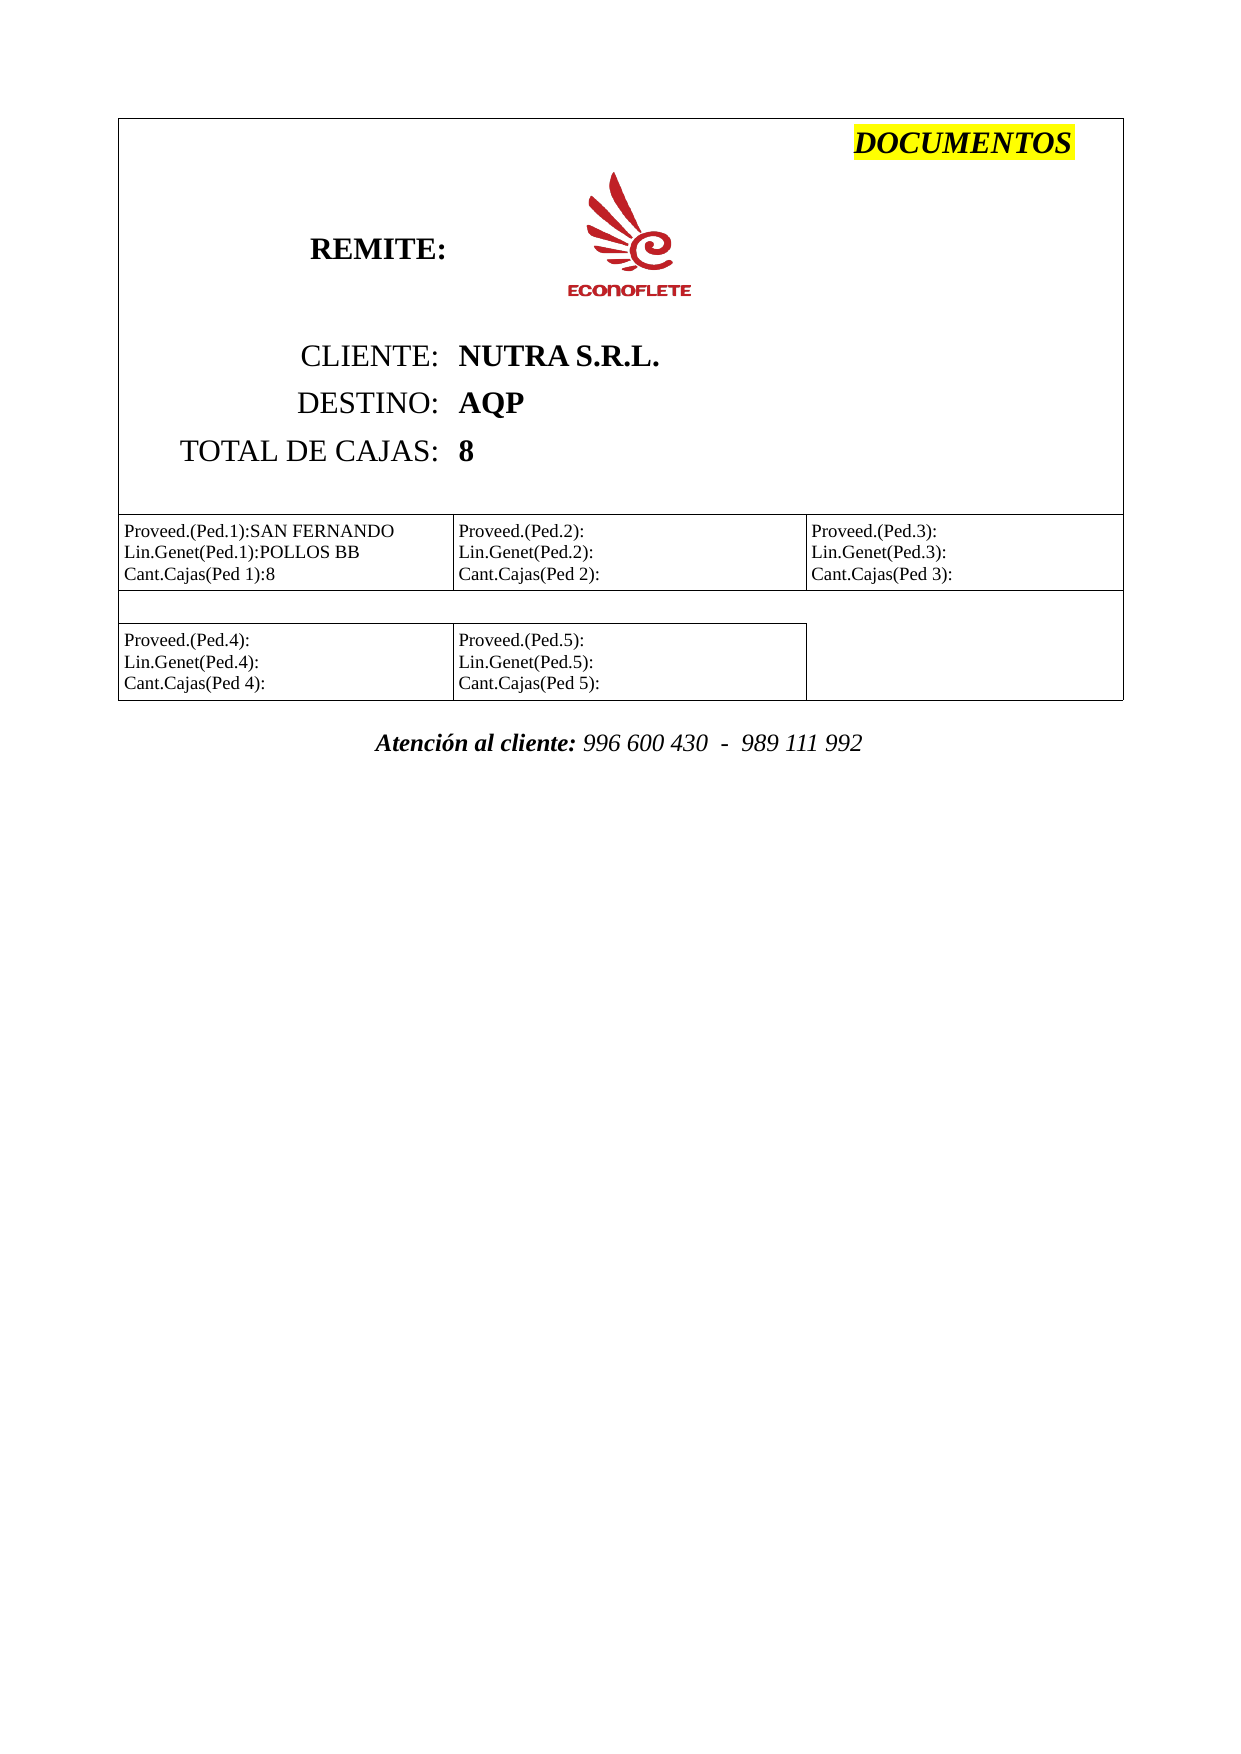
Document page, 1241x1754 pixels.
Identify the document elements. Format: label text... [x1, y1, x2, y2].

table_cell [453, 474, 806, 514]
table_cell TOTAL DE CAJAS: [119, 426, 453, 474]
table_cell Proveed.(Ped.2): Lin.Genet(Ped.2): Cant.Cajas(Ped 2): [454, 515, 806, 590]
table_cell [806, 474, 1123, 514]
table_cell Proveed.(Ped.3): Lin.Genet(Ped.3): Cant.Cajas(Ped 3): [807, 515, 1123, 590]
table_header [453, 119, 806, 166]
table_header [119, 119, 453, 166]
table_cell [806, 591, 1123, 623]
table_cell Proveed.(Ped.5): Lin.Genet(Ped.5): Cant.Cajas(Ped 5): [454, 624, 806, 699]
table_cell [807, 623, 1123, 699]
table_cell Proveed.(Ped.4): Lin.Genet(Ped.4): Cant.Cajas(Ped 4): [119, 624, 453, 699]
table_header DOCUMENTOS [806, 119, 1123, 166]
text Atención al cliente: 996 600 430 - 989 111 992 [118, 728, 1122, 757]
table_cell [453, 591, 806, 623]
table_cell [806, 166, 1123, 332]
table_cell REMITE: [119, 166, 453, 332]
table_cell [806, 379, 1123, 426]
table_cell DESTINO: [119, 379, 453, 426]
table_cell CLIENTE: [119, 332, 453, 379]
table_cell 8 [453, 426, 1123, 474]
table_cell AQP [453, 379, 806, 426]
picture [552, 171, 707, 297]
table_cell [453, 166, 806, 332]
table_cell Proveed.(Ped.1):SAN FERNANDO Lin.Genet(Ped.1):POLLOS BB Cant.Cajas(Ped 1):8 [119, 515, 453, 590]
table_cell [119, 591, 453, 623]
table_cell NUTRA S.R.L. [453, 332, 1123, 379]
table_cell [119, 474, 453, 514]
